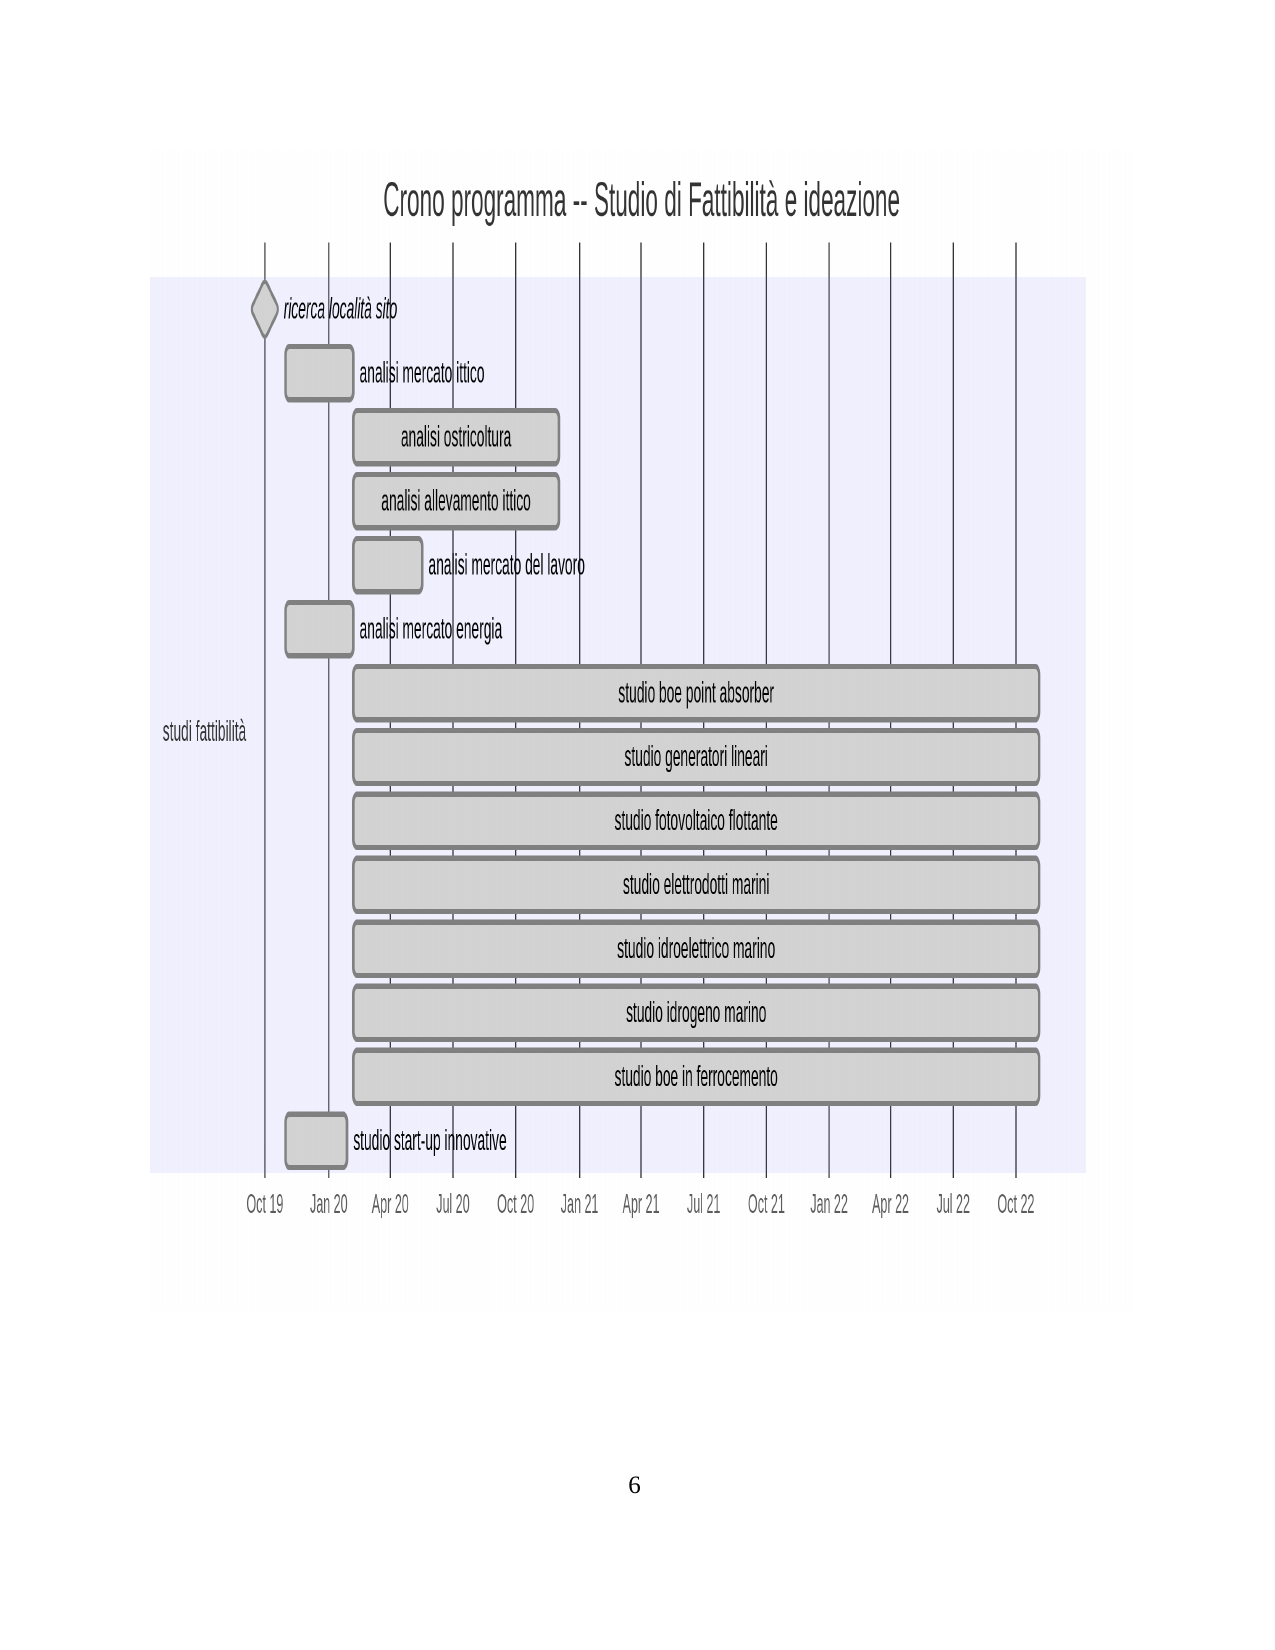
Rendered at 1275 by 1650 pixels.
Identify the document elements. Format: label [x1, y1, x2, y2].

picture [150, 150, 1133, 1311]
